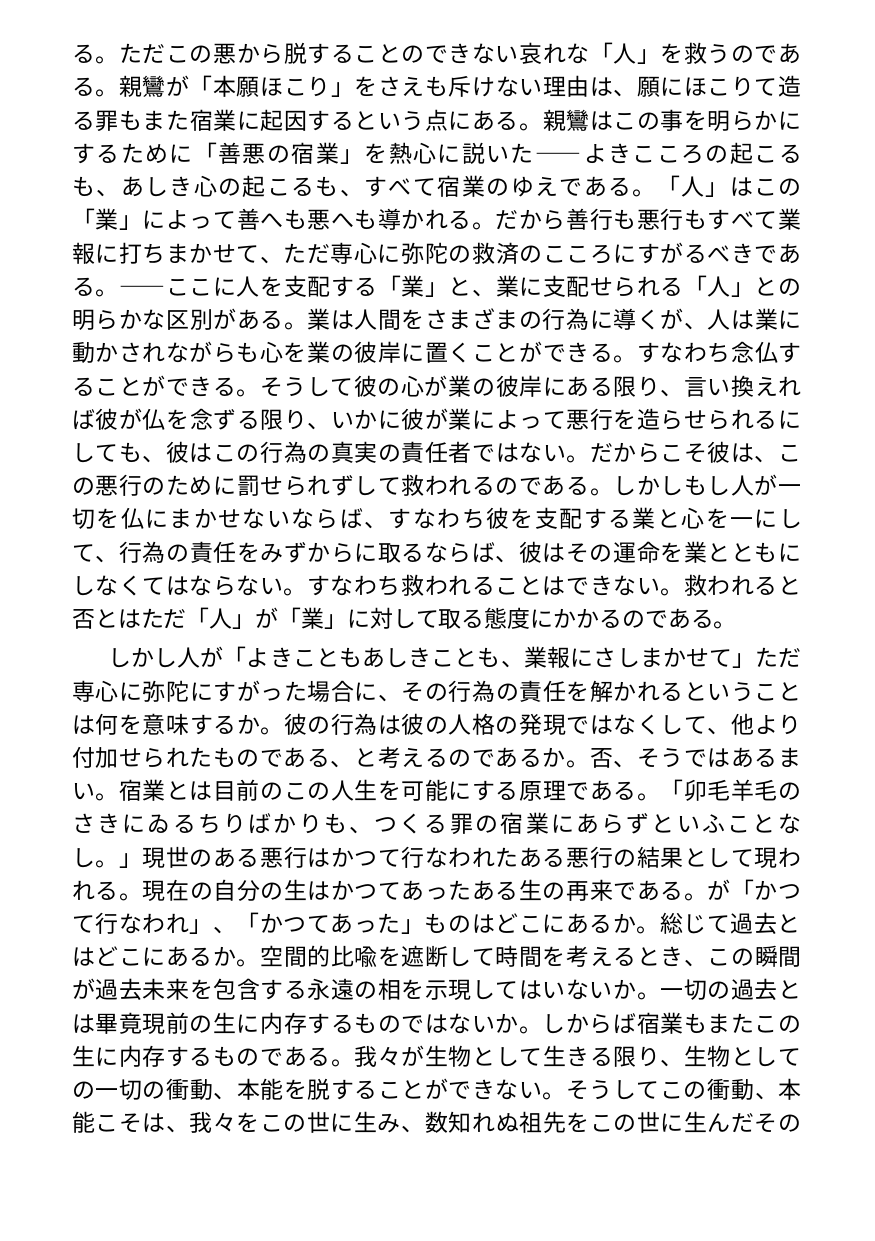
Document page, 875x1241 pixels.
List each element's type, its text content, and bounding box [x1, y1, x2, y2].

text しかし人が「よきこともあしきことも、業報にさしまかせて」ただ専心に弥陀にすがった場合に、その行為の責任を解かれるということは何を意味するか。彼の行為は彼の人格の発現ではなくして、他より付加せられたものである、と考えるのであるか。否、そうではあるまい。宿業とは目前のこの人生を可能にする原理である。「卯毛羊毛のさきにゐるちりばかりも、つくる罪の宿業にあらずといふことなし。」現世のある悪行はかつて行なわれたある悪行の結果として現われる。現在の自分の生はかつてあったある生の再来である。が「かつて行なわれ」、「かつてあった」ものはどこにあるか。総じて過去とはどこにあるか。空間的比喩を遮断して時間を考えるとき、この瞬間が過去未来を包含する永遠の相を示現してはいないか。一切の過去とは畢竟現前の生に内存するものではないか。しからば宿業もまたこの生に内存するものである。我々が生物として生きる限り、生物としての一切の衝動、本能を脱することができない。そうしてこの衝動、本能こそは、我々をこの世に生み、数知れぬ祖先をこの世に生んだその [72, 640, 802, 1138]
text る。ただこの悪から脱することのできない哀れな「人」を救うのである。親鸞が「本願ほこり」をさえも斥けない理由は、願にほこりて造る罪もまた宿業に起因するという点にある。親鸞はこの事を明らかにするために「善悪の宿業」を熱心に説いた――よきこころの起こるも、あしき心の起こるも、すべて宿業のゆえである。「人」はこの「業」によって善へも悪へも導かれる。だから善行も悪行もすべて業報に打ちまかせて、ただ専心に弥陀の救済のこころにすがるべきである。――ここに人を支配する「業」と、業に支配せられる「人」との明らかな区別がある。業は人間をさまざまの行為に導くが、人は業に動かされながらも心を業の彼岸に置くことができる。すなわち念仏することができる。そうして彼の心が業の彼岸にある限り、言い換えれば彼が仏を念ずる限り、いかに彼が業によって悪行を造らせられるにしても、彼はこの行為の真実の責任者ではない。だからこそ彼は、この悪行のために罰せられずして救われるのである。しかしもし人が一切を仏にまかせないならば、すなわち彼を支配する業と心を一にして、行為の責任をみずからに取るならば、彼はその運命を業とともにしなくてはならない。すなわち救われることはできない。救われると否とはただ「人」が「業」に対して取る態度にかかるのである。 [72, 36, 802, 634]
